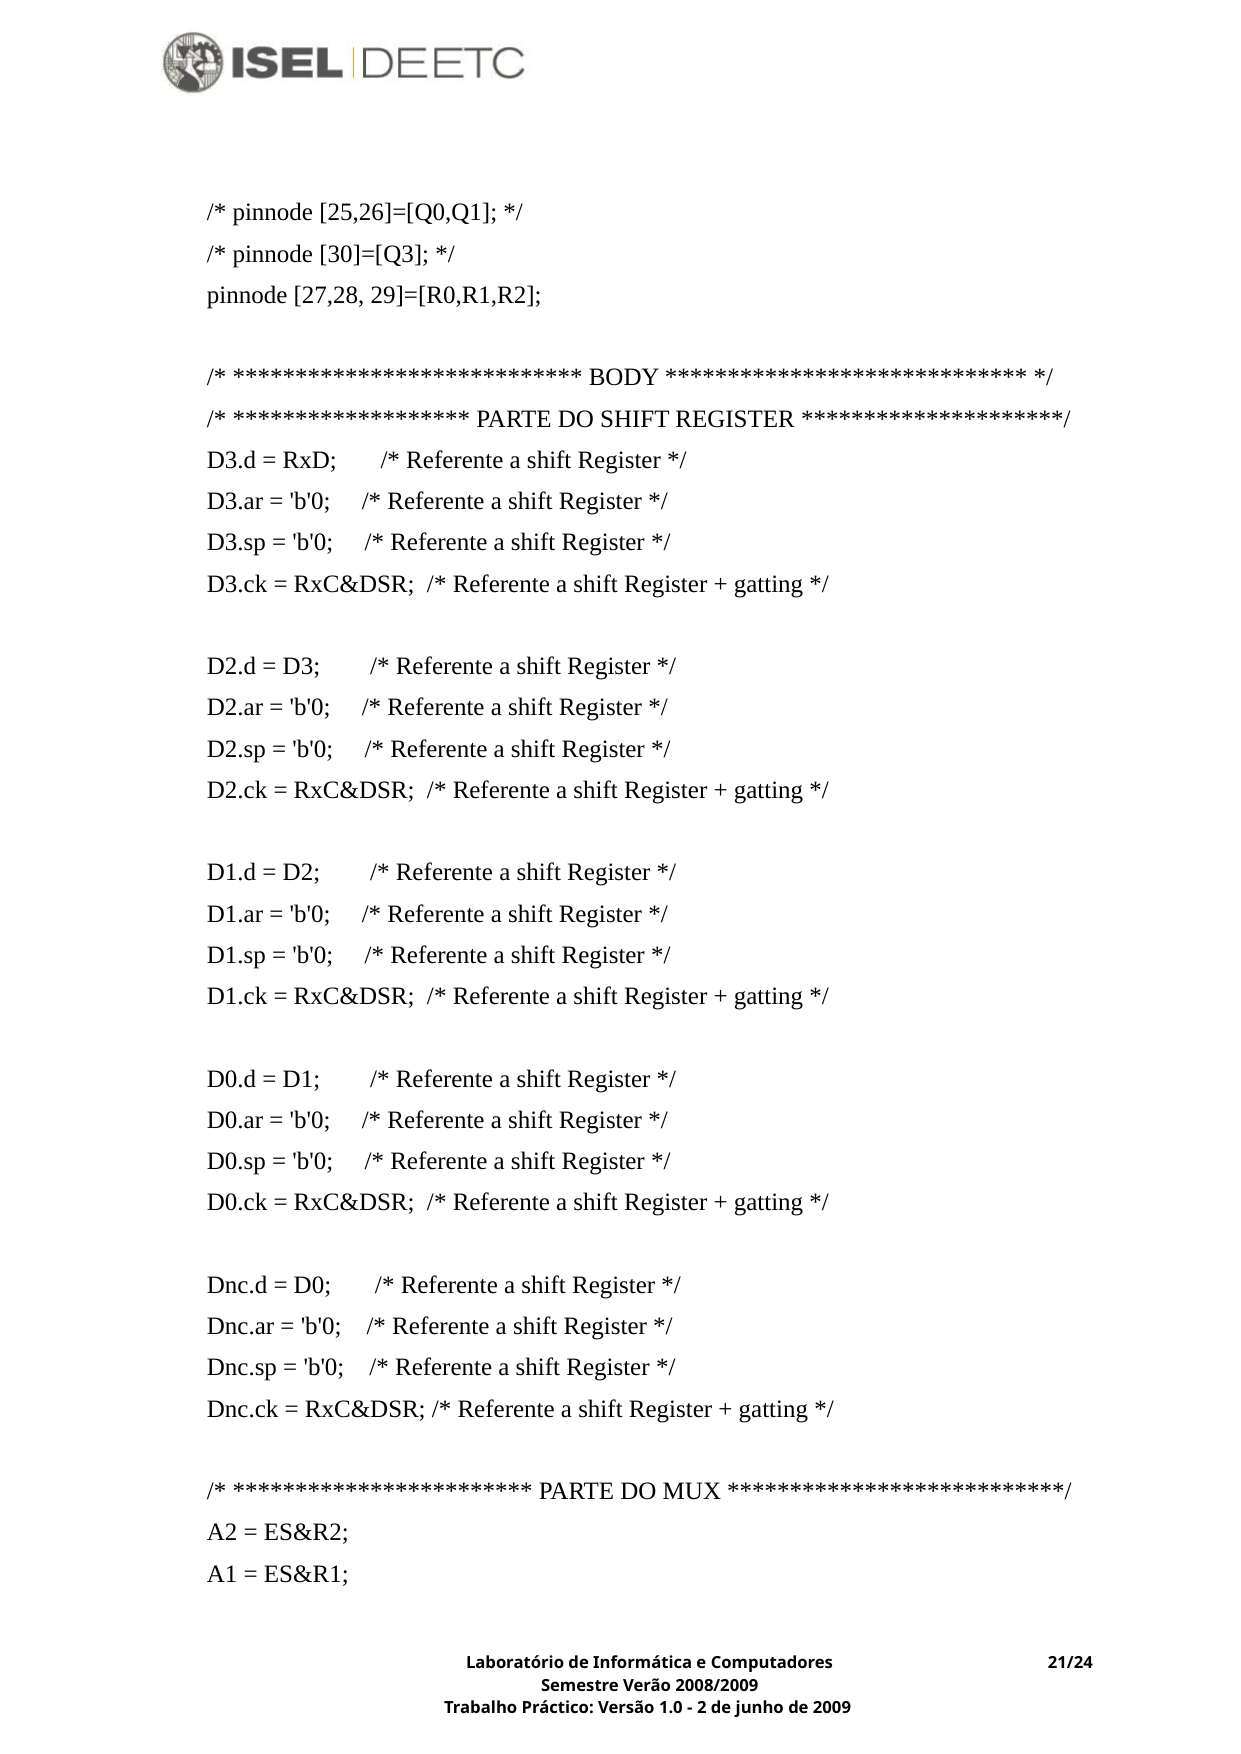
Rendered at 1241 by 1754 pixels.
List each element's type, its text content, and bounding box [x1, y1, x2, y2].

text D2.d = D3; /* Referente a shift Register */ [148, 651, 1093, 680]
text A2 = ES&R2; [148, 1517, 1093, 1546]
text D3.ar = 'b'0; /* Referente a shift Register */ [148, 486, 1093, 515]
text D0.d = D1; /* Referente a shift Register */ [148, 1064, 1093, 1092]
text Dnc.ck = RxC&DSR; /* Referente a shift Register + gatting */ [148, 1394, 1093, 1422]
text D0.sp = 'b'0; /* Referente a shift Register */ [148, 1146, 1093, 1175]
text Dnc.sp = 'b'0; /* Referente a shift Register */ [148, 1352, 1093, 1381]
text D1.sp = 'b'0; /* Referente a shift Register */ [148, 940, 1093, 969]
text pinnode [27,28, 29]=[R0,R1,R2]; [148, 280, 1093, 309]
text D2.ar = 'b'0; /* Referente a shift Register */ [148, 692, 1093, 721]
text D1.ck = RxC&DSR; /* Referente a shift Register + gatting */ [148, 981, 1093, 1010]
text Dnc.ar = 'b'0; /* Referente a shift Register */ [148, 1311, 1093, 1340]
picture [153, 17, 555, 118]
text /* ******************* PARTE DO SHIFT REGISTER *********************/ [148, 404, 1093, 432]
text /* ************************ PARTE DO MUX ***************************/ [148, 1476, 1093, 1505]
text D1.ar = 'b'0; /* Referente a shift Register */ [148, 899, 1093, 927]
text D0.ar = 'b'0; /* Referente a shift Register */ [148, 1105, 1093, 1134]
text D3.d = RxD; /* Referente a shift Register */ [148, 445, 1093, 474]
text /* **************************** BODY ***************************** */ [148, 362, 1093, 391]
text D3.ck = RxC&DSR; /* Referente a shift Register + gatting */ [148, 569, 1093, 597]
text D3.sp = 'b'0; /* Referente a shift Register */ [148, 527, 1093, 556]
text D0.ck = RxC&DSR; /* Referente a shift Register + gatting */ [148, 1187, 1093, 1216]
text A1 = ES&R1; [148, 1559, 1093, 1587]
text D2.sp = 'b'0; /* Referente a shift Register */ [148, 734, 1093, 762]
text /* pinnode [30]=[Q3]; */ [148, 239, 1093, 267]
text D1.d = D2; /* Referente a shift Register */ [148, 857, 1093, 886]
text /* pinnode [25,26]=[Q0,Q1]; */ [148, 197, 1093, 226]
text D2.ck = RxC&DSR; /* Referente a shift Register + gatting */ [148, 775, 1093, 804]
text Dnc.d = D0; /* Referente a shift Register */ [148, 1270, 1093, 1299]
